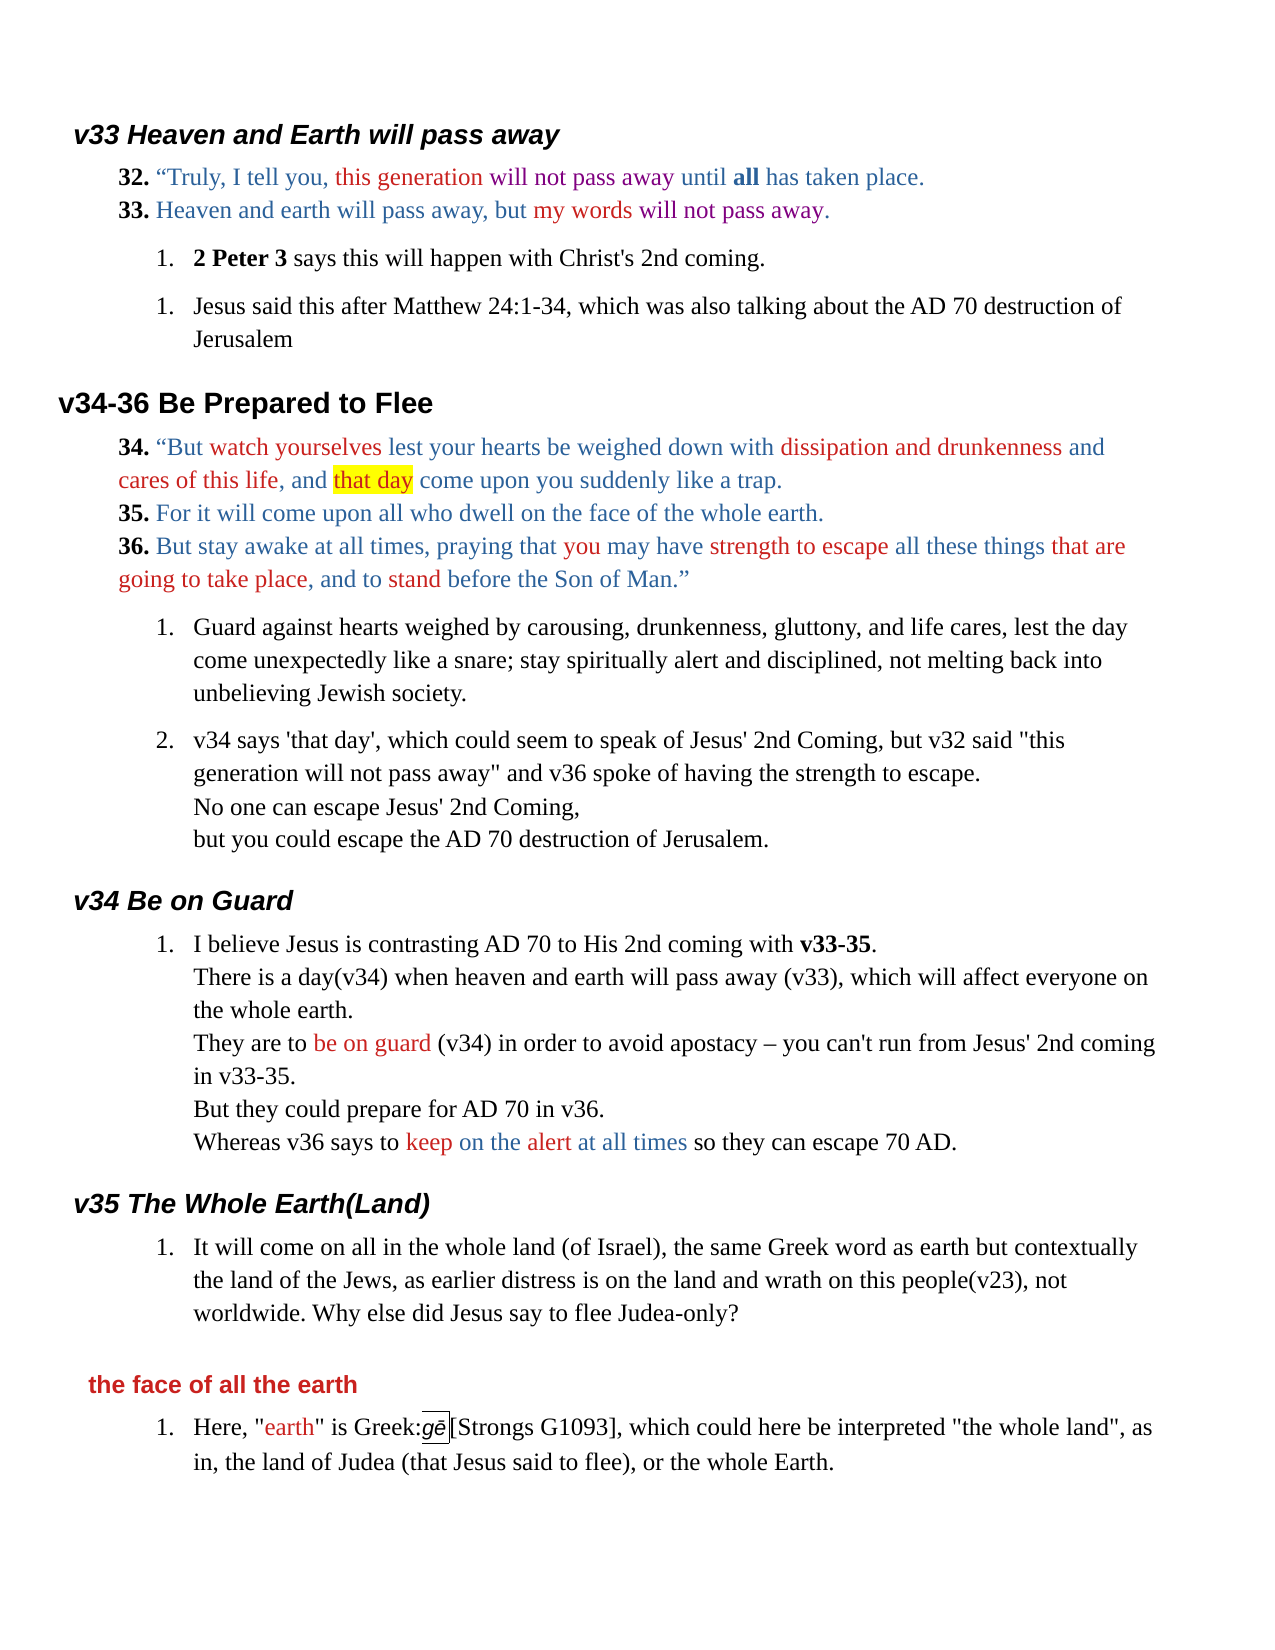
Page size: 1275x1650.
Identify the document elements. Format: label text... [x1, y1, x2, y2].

text 32. “Truly, I tell you, this generation will not pass away until all has taken place. 33. Heaven and earth will pass away, but my words will not pass away. [118, 162, 1157, 224]
subtitle the face of all the earth [88, 1370, 1157, 1399]
list Guard against hearts weighed by carousing, drunkenness, gluttony, and life cares, lest the day come unexpectedly like a snare; stay spiritually alert and disciplined, not melting back into unbelieving Jewish society. [156, 612, 1157, 707]
text 34. “But watch yourselves lest your hearts be weighed down with dissipation and drunkenness and cares of this life, and that day come upon you suddenly like a trap. 35. For it will come upon all who dwell on the face of the whole earth. 36. But stay awake at all times, praying that you may have strength to escape all these things that are going to take place, and to stand before the Son of Man.” [118, 432, 1157, 593]
list Jesus said this after Matthew 24:1-34, which was also talking about the AD 70 destruction of Jerusalem [156, 291, 1157, 352]
subtitle v35 The Whole Earth(Land) [73, 1187, 1157, 1219]
list It will come on all in the whole land (of Israel), the same Greek word as earth but contextually the land of the Jews, as earlier distress is on the land and wrath on this people(v23), not worldwide. Why else did Jesus say to flee Judea-only? [156, 1232, 1157, 1326]
subtitle v34-36 Be Prepared to Flee [58, 386, 1157, 420]
subtitle v33 Heaven and Earth will pass away [73, 118, 1157, 150]
list I believe Jesus is contrasting AD 70 to His 2nd coming with v33-35. There is a day(v34) when heaven and earth will pass away (v33), which will affect everyone on the whole earth. They are to be on guard (v34) in order to avoid apostacy – you can't run from Jesus' 2nd coming in v33-35. But they could prepare for AD 70 in v36. Whereas v36 says to keep on the alert at all times so they can escape 70 AD. [156, 929, 1157, 1156]
subtitle v34 Be on Guard [73, 885, 1157, 917]
list Here, "earth" is Greek:gē[Strongs G1093], which could here be interpreted "the whole land", as in, the land of Judea (that Jesus said to flee), or the whole Earth. [156, 1411, 1157, 1476]
list 2 Peter 3 says this will happen with Christ's 2nd coming. [156, 243, 1157, 272]
list v34 says 'that day', which could seem to speak of Jesus' 2nd Coming, but v32 said "this generation will not pass away" and v36 spoke of having the strength to escape. No one can escape Jesus' 2nd Coming, but you could escape the AD 70 destruction of Jerusalem. [156, 726, 1157, 853]
